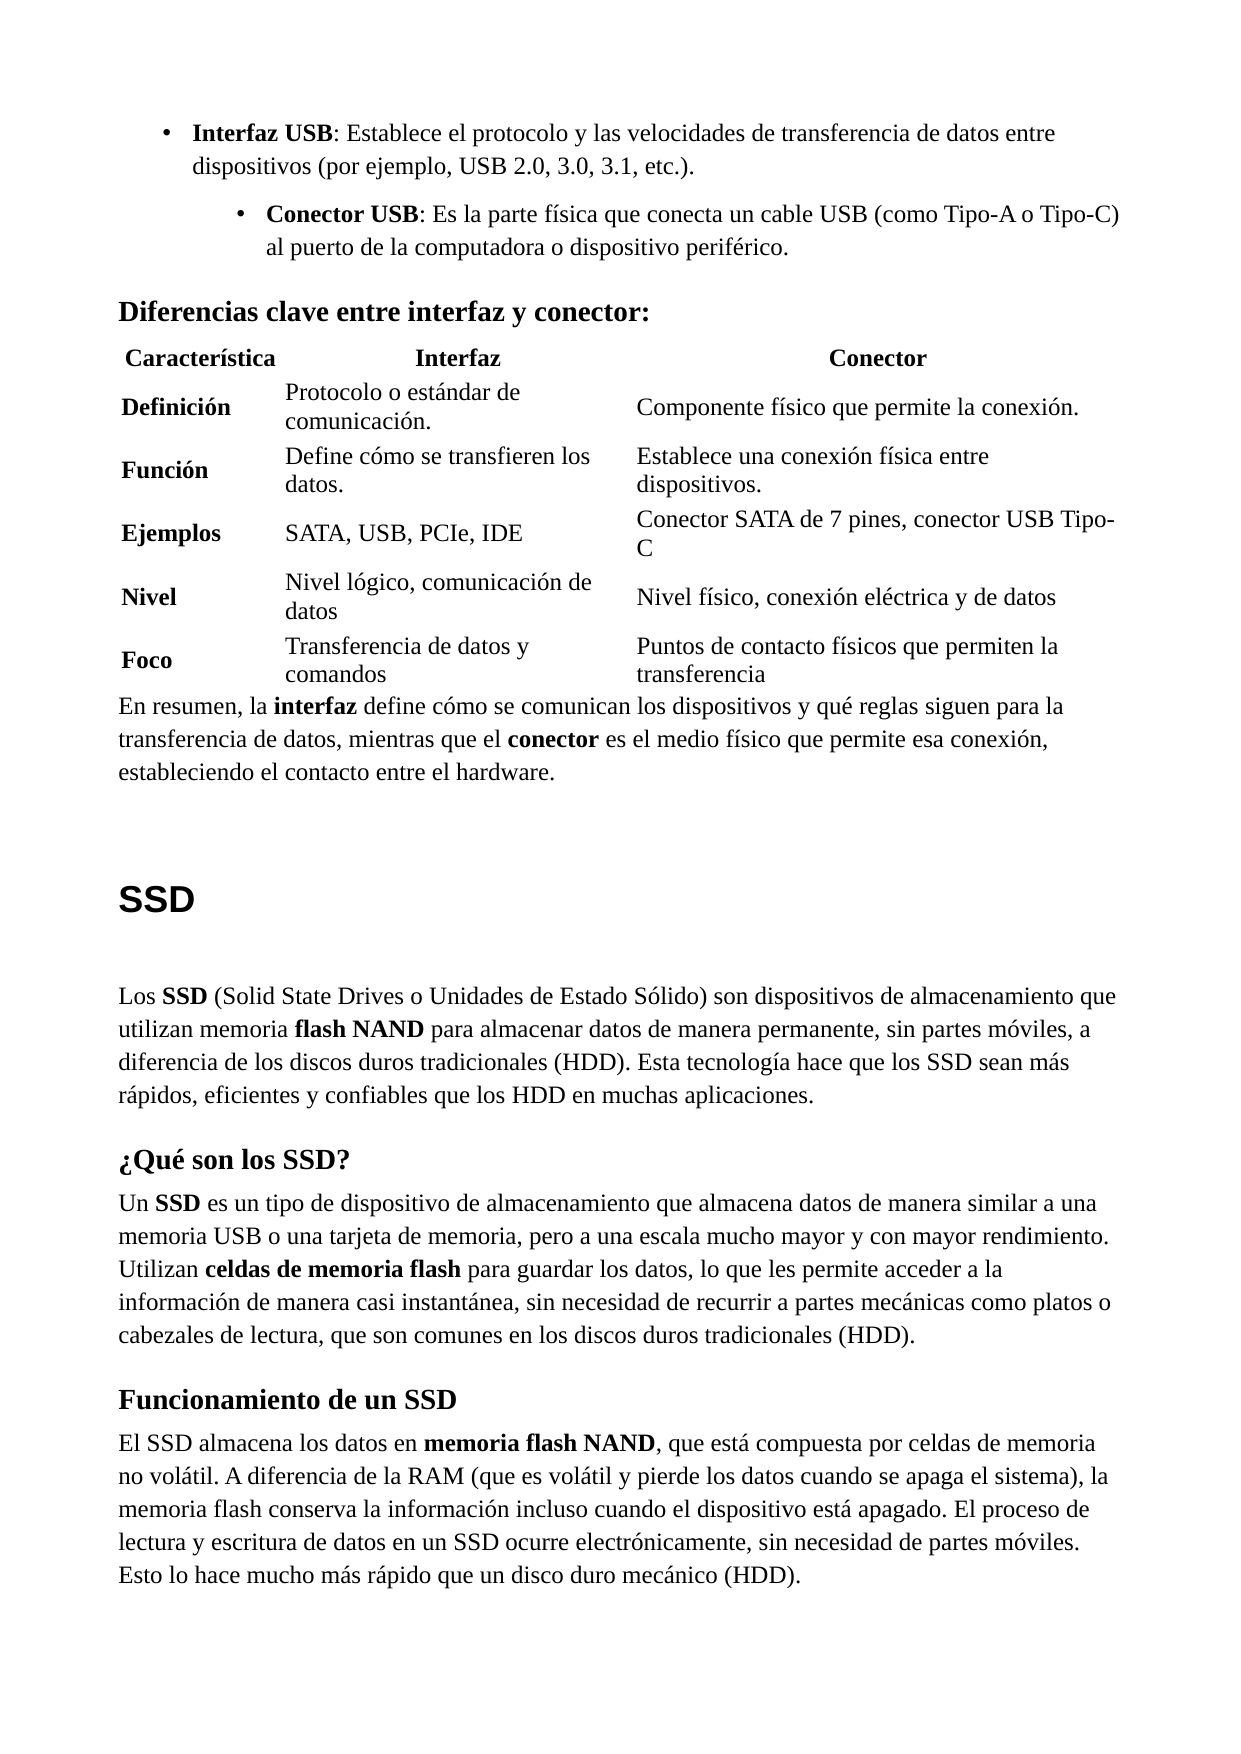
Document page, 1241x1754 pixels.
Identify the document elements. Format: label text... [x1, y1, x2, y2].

table_cell Nivel lógico, comunicación de datos [282, 565, 633, 628]
list Conector USB: Es la parte física que conecta un cable USB (como Tipo-A o Tipo-C) al puerto de la computadora o dispositivo periférico. [236, 199, 1122, 261]
text El SSD almacena los datos en memoria flash NAND, que está compuesta por celdas de memoria no volátil. A diferencia de la RAM (que es volátil y pierde los datos cuando se apaga el sistema), la memoria flash conserva la información incluso cuando el dispositivo está apagado. El proceso de lectura y escritura de datos en un SSD ocurre electrónicamente, sin necesidad de partes móviles. Esto lo hace mucho más rápido que un disco duro mecánico (HDD). [118, 1428, 1122, 1589]
table_cell Conector SATA de 7 pines, conector USB Tipo-C [634, 501, 1122, 564]
table_cell Componente físico que permite la conexión. [634, 375, 1122, 438]
table_cell Ejemplos [118, 501, 282, 564]
table_cell Nivel [118, 565, 282, 628]
table_cell Puntos de contacto físicos que permiten la transferencia [634, 628, 1122, 691]
list Interfaz USB: Establece el protocolo y las velocidades de transferencia de datos entre dispositivos (por ejemplo, USB 2.0, 3.0, 3.1, etc.). [162, 118, 1122, 180]
subtitle SSD [118, 877, 1122, 921]
table_cell Foco [118, 628, 282, 691]
subtitle ¿Qué son los SSD? [118, 1142, 1122, 1176]
table_header Interfaz [282, 340, 633, 374]
table_cell Protocolo o estándar de comunicación. [282, 375, 633, 438]
table_cell Función [118, 438, 282, 501]
table_cell Establece una conexión física entre dispositivos. [634, 438, 1122, 501]
table_cell SATA, USB, PCIe, IDE [282, 501, 633, 564]
text Los SSD (Solid State Drives o Unidades de Estado Sólido) son dispositivos de almacenamiento que utilizan memoria flash NAND para almacenar datos de manera permanente, sin partes móviles, a diferencia de los discos duros tradicionales (HDD). Esta tecnología hace que los SSD sean más rápidos, eficientes y confiables que los HDD en muchas aplicaciones. [118, 981, 1122, 1108]
subtitle Funcionamiento de un SSD [118, 1382, 1122, 1416]
text En resumen, la interfaz define cómo se comunican los dispositivos y qué reglas siguen para la transferencia de datos, mientras que el conector es el medio físico que permite esa conexión, estableciendo el contacto entre el hardware. [118, 691, 1122, 786]
subtitle Diferencias clave entre interfaz y conector: [118, 294, 1122, 327]
text Un SSD es un tipo de dispositivo de almacenamiento que almacena datos de manera similar a una memoria USB o una tarjeta de memoria, pero a una escala mucho mayor y con mayor rendimiento. Utilizan celdas de memoria flash para guardar los datos, lo que les permite acceder a la información de manera casi instantánea, sin necesidad de recurrir a partes mecánicas como platos o cabezales de lectura, que son comunes en los discos duros tradicionales (HDD). [118, 1188, 1122, 1349]
table_header Conector [634, 340, 1122, 374]
table_cell Transferencia de datos y comandos [282, 628, 633, 691]
table_cell Nivel físico, conexión eléctrica y de datos [634, 565, 1122, 628]
table_cell Define cómo se transfieren los datos. [282, 438, 633, 501]
table_cell Definición [118, 375, 282, 438]
table_header Característica [118, 340, 282, 374]
